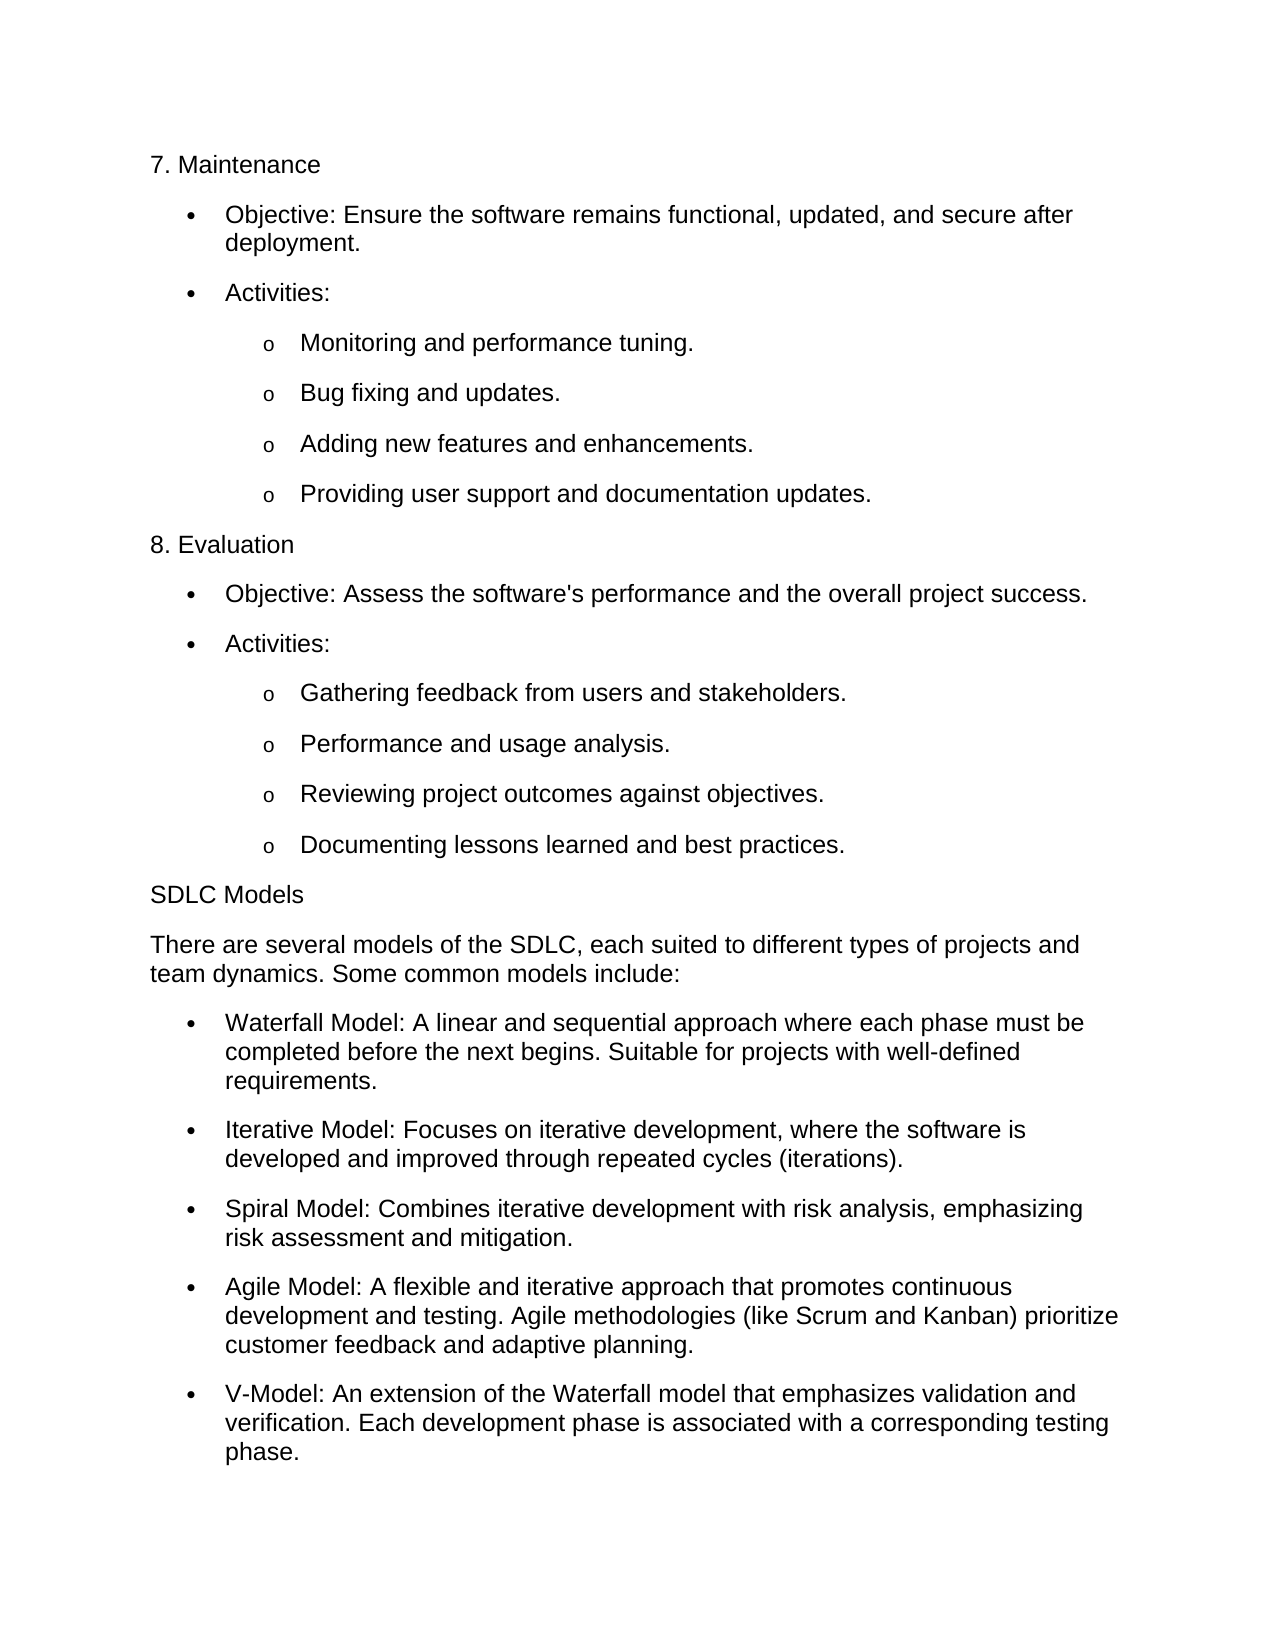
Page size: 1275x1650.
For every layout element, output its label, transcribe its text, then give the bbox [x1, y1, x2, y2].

list Activities: [187, 278, 1125, 307]
list Monitoring and performance tuning. [262, 327, 1125, 357]
text 8. Evaluation [150, 529, 1125, 558]
text SDLC Models [150, 880, 1125, 909]
list Objective: Assess the software's performance and the overall project success. [187, 579, 1125, 608]
list Documenting lessons learned and best practices. [262, 830, 1125, 859]
list Objective: Ensure the software remains functional, updated, and secure after deployment. [187, 199, 1125, 257]
list Activities: [187, 629, 1125, 657]
list Performance and usage analysis. [262, 729, 1125, 758]
list Bug fixing and updates. [262, 378, 1125, 408]
list Iterative Model: Focuses on iterative development, where the software is developed and improved through repeated cycles (iterations). [187, 1115, 1125, 1173]
list Waterfall Model: A linear and sequential approach where each phase must be completed before the next begins. Suitable for projects with well-defined requirements. [187, 1008, 1125, 1094]
list Agile Model: A flexible and iterative approach that promotes continuous development and testing. Agile methodologies (like Scrum and Kanban) prioritize customer feedback and adaptive planning. [187, 1272, 1125, 1358]
list Spiral Model: Combines iterative development with risk analysis, emphasizing risk assessment and mitigation. [187, 1194, 1125, 1251]
text 7. Maintenance [150, 150, 1125, 179]
text There are several models of the SDLC, each suited to different types of projects and team dynamics. Some common models include: [150, 930, 1125, 987]
list Gathering feedback from users and stakeholders. [262, 678, 1125, 708]
list Adding new features and enhancements. [262, 428, 1125, 458]
list Providing user support and documentation updates. [262, 479, 1125, 509]
list Reviewing project outcomes against objectives. [262, 779, 1125, 809]
list V-Model: An extension of the Waterfall model that emphasizes validation and verification. Each development phase is associated with a corresponding testing phase. [187, 1379, 1125, 1465]
